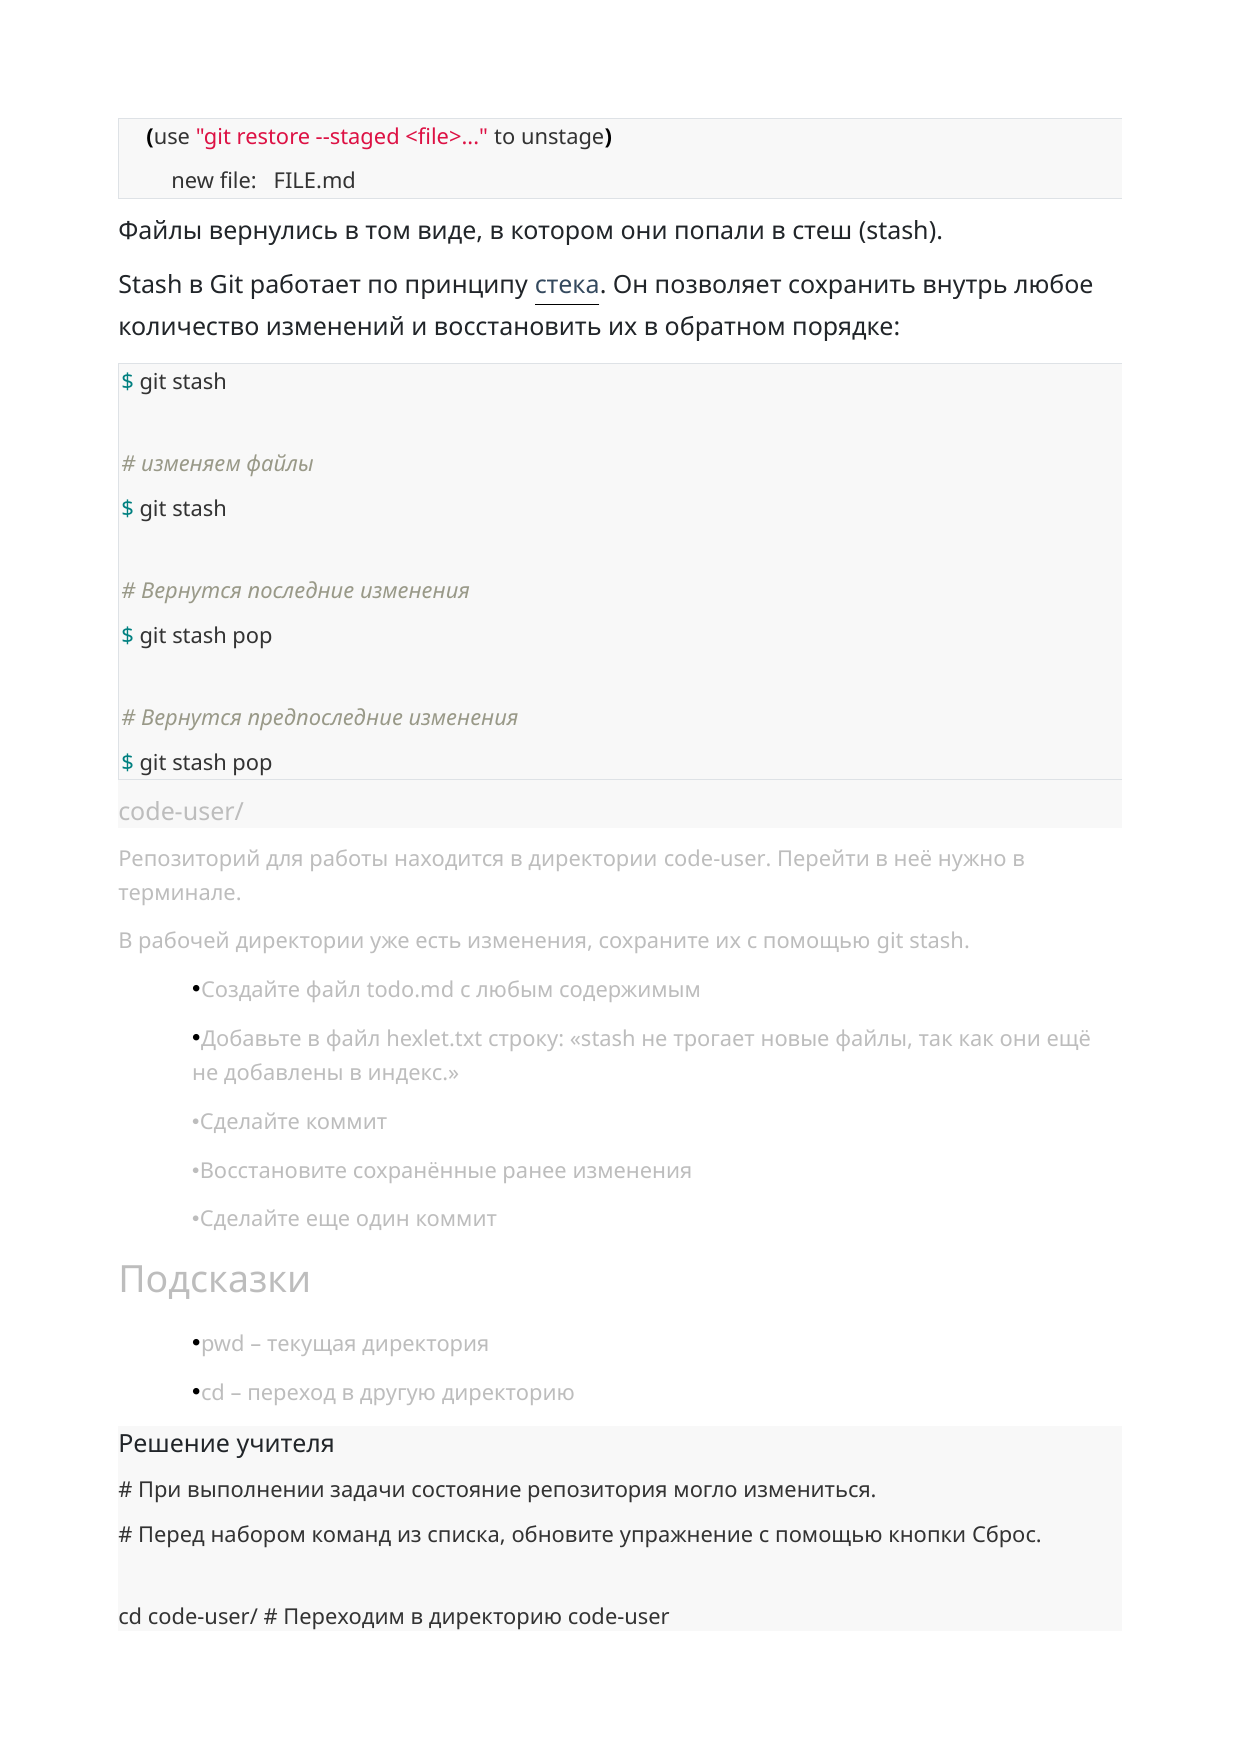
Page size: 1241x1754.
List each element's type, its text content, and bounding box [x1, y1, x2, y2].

text Файлы вернулись в том виде, в котором они попали в стеш (stash). [118, 213, 1122, 247]
list cd – переход в другую директорию [118, 1377, 1122, 1407]
list Сделайте еще один коммит [118, 1203, 1122, 1233]
text Репозиторий для работы находится в директории code-user. Перейти в неё нужно в терминале. [118, 843, 1122, 907]
text cd code-user/ # Переходим в директорию code-user [118, 1601, 1122, 1631]
list Восстановите сохранённые ранее изменения [118, 1155, 1122, 1184]
subtitle Решение учителя [118, 1426, 1122, 1459]
text (use "git restore --staged <file>..." to unstage) [119, 119, 1122, 151]
list Создайте файл todo.md с любым содержимым [118, 974, 1122, 1004]
text Stash в Git работает по принципу стека. Он позволяет сохранить внутрь любое количество изменений и восстановить их в обратном порядке: [118, 267, 1122, 343]
text # Перед набором команд из списка, обновите упражнение с помощью кнопки Сброс. [118, 1518, 1122, 1548]
text $ git stash pop [119, 743, 1122, 779]
list Сделайте коммит [118, 1106, 1122, 1136]
text # При выполнении задачи состояние репозитория могло измениться. [118, 1474, 1122, 1504]
list Добавьте в файл hexlet.txt строку: «stash не трогает новые файлы, так как они ещё не добавлены в индекс.» [118, 1023, 1122, 1087]
list pwd – текущая директория [118, 1328, 1122, 1358]
text В рабочей директории уже есть изменения, сохраните их с помощью git stash. [118, 926, 1122, 955]
subtitle code-user/ [118, 794, 1122, 828]
text # Вернутся последние изменения [119, 572, 1122, 605]
text $ git stash [119, 489, 1122, 522]
text # изменяем файлы [119, 445, 1122, 478]
text # Вернутся предпоследние изменения [119, 699, 1122, 732]
subtitle Подсказки [118, 1252, 1122, 1303]
text $ git stash [119, 364, 1122, 395]
text new file: FILE.md [119, 162, 1122, 198]
text $ git stash pop [119, 617, 1122, 649]
